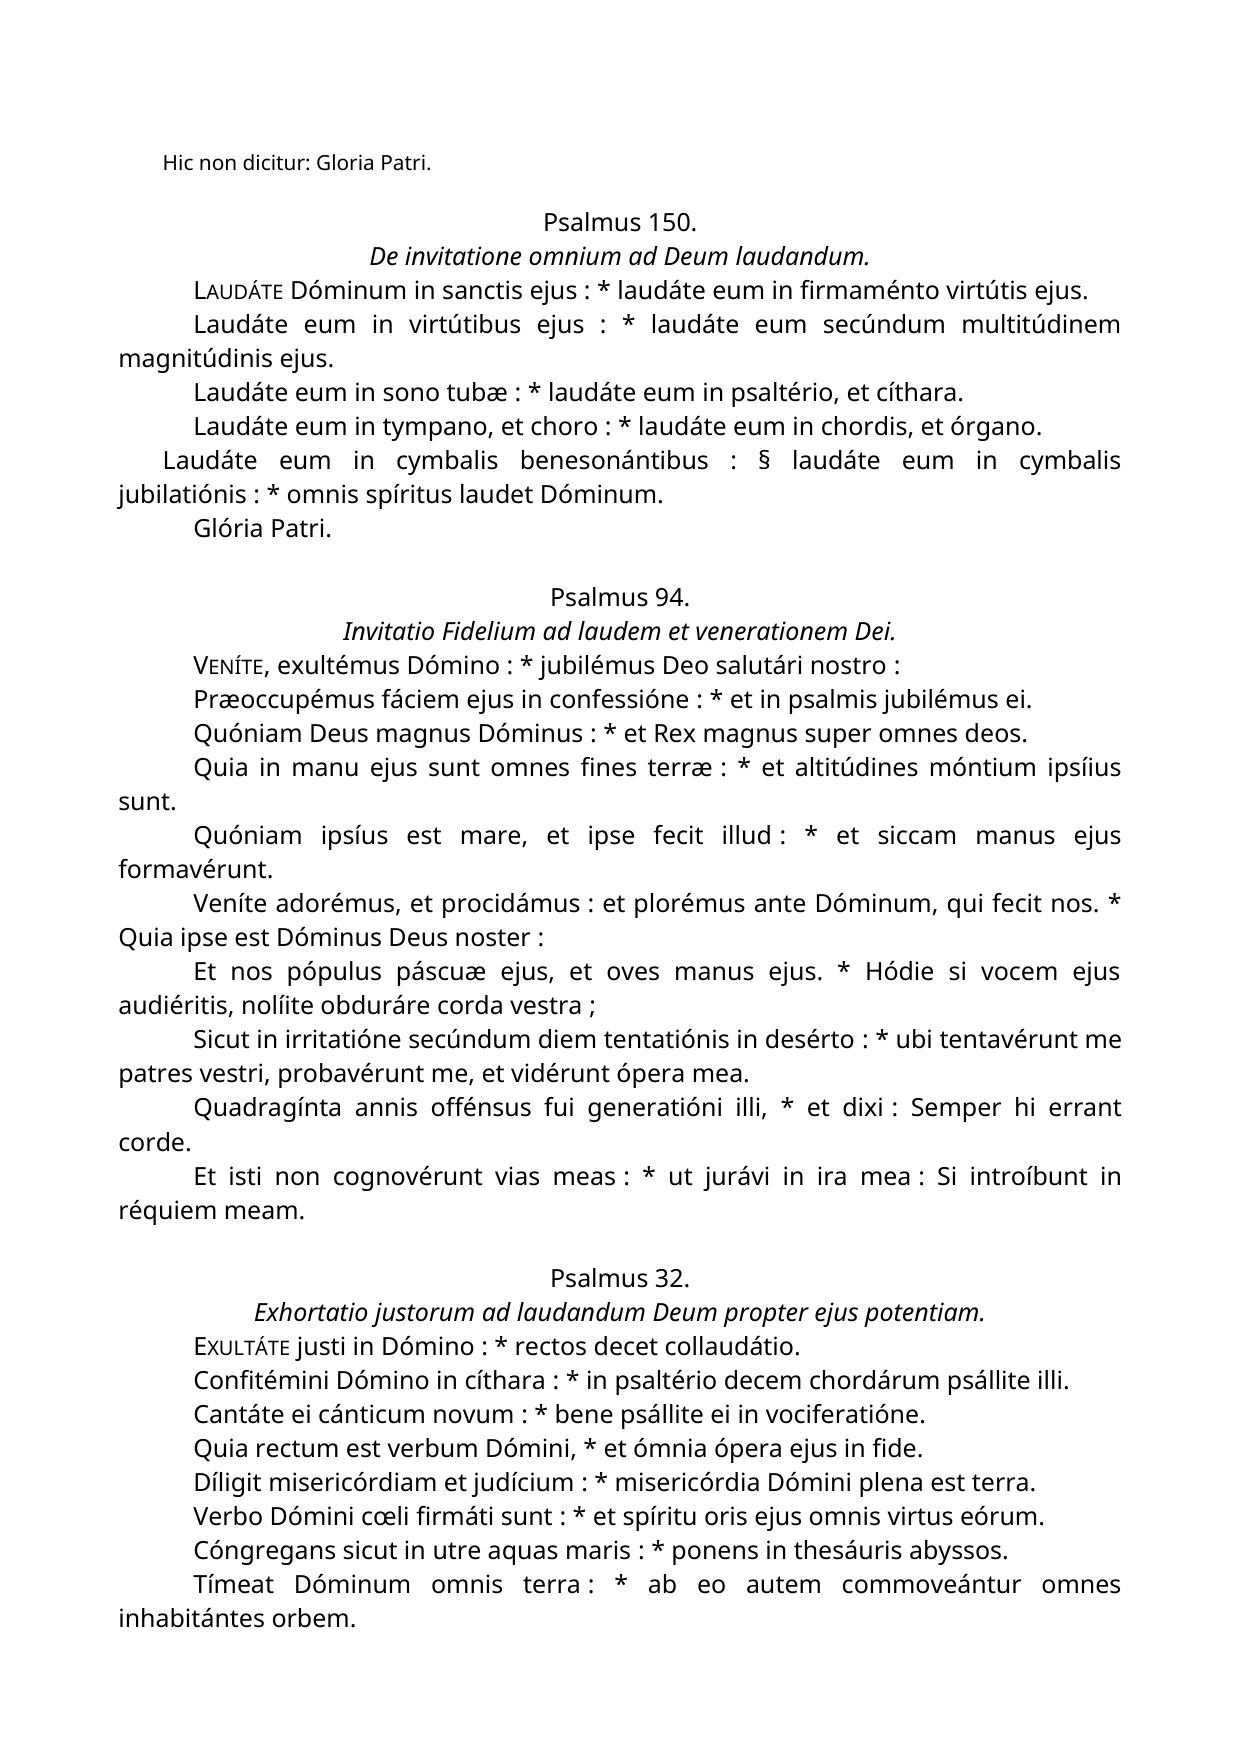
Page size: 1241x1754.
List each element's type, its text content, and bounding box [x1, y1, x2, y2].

text Exhortatio justorum ad laudandum Deum propter ejus potentiam. [118, 1294, 1122, 1328]
text De invitatione omnium ad Deum laudandum. [118, 238, 1122, 273]
text Et nos pópulus páscuæ ejus, et oves manus ejus. * Hódie si vocem ejus audiéritis, nolíite obduráre corda vestra ; [118, 954, 1122, 1022]
text Et isti non cognovérunt vias meas : * ut jurávi in ira mea : Si introíbunt in réquiem meam. [118, 1158, 1122, 1226]
text Tímeat Dóminum omnis terra : * ab eo autem commoveántur omnes inhabitántes orbem. [118, 1567, 1122, 1635]
text Laudáte eum in tympano, et choro : * laudáte eum in chordis, et órgano. [118, 409, 1122, 443]
text Invitatio Fidelium ad laudem et venerationem Dei. [118, 613, 1122, 647]
text Sicut in irritatióne secúndum diem tentatiónis in desérto : * ubi tentavérunt me patres vestri, probavérunt me, et vidérunt ópera mea. [118, 1022, 1122, 1090]
text Præoccupémus fáciem ejus in confessióne : * et in psalmis jubilémus ei. [118, 681, 1122, 715]
text Confitémini Dómino in cíthara : * in psaltério decem chordárum psállite illi. [118, 1363, 1122, 1397]
text Laudáte eum in virtútibus ejus : * laudáte eum secúndum multitúdinem magnitúdinis ejus. [118, 307, 1122, 375]
text Quóniam Deus magnus Dóminus : * et Rex magnus super omnes deos. [118, 715, 1122, 749]
text Verbo Dómini cœli firmáti sunt : * et spíritu oris ejus omnis virtus eórum. [118, 1499, 1122, 1533]
text Quia rectum est verbum Dómini, * et ómnia ópera ejus in fide. [118, 1431, 1122, 1465]
text Veníte adorémus, et procidámus : et plorémus ante Dóminum, qui fecit nos. * Quia ipse est Dóminus Deus noster : [118, 886, 1122, 954]
text Laudáte Dóminum in sanctis ejus : * laudáte eum in firmaménto virtútis ejus. [118, 273, 1122, 307]
text Díligit misericórdiam et judícium : * misericórdia Dómini plena est terra. [118, 1465, 1122, 1499]
text Psalmus 150. [118, 204, 1122, 238]
text Veníte, exultémus Dómino : * jubilémus Deo salutári nostro : [118, 647, 1122, 681]
text Psalmus 94. [118, 579, 1122, 613]
text Hic non dicitur: Gloria Patri. [118, 148, 1122, 176]
text Laudáte eum in cymbalis benesonántibus : § laudáte eum in cymbalis jubilatiónis : * omnis spíritus laudet Dóminum. [118, 443, 1122, 511]
text Quia in manu ejus sunt omnes fines terræ : * et altitúdines móntium ipsíius sunt. [118, 749, 1122, 818]
text Glória Patri. [118, 511, 1122, 545]
text Quóniam ipsíus est mare, et ipse fecit illud : * et siccam manus ejus formavérunt. [118, 818, 1122, 886]
text Psalmus 32. [118, 1260, 1122, 1294]
text Cantáte ei cánticum novum : * bene psállite ei in vociferatióne. [118, 1397, 1122, 1431]
text Cóngregans sicut in utre aquas maris : * ponens in thesáuris abyssos. [118, 1533, 1122, 1567]
text Quadragínta annis offénsus fui generatióni illi, * et dixi : Semper hi errant corde. [118, 1090, 1122, 1158]
text Laudáte eum in sono tubæ : * laudáte eum in psaltério, et cíthara. [118, 375, 1122, 409]
text Exultáte justi in Dómino : * rectos decet collaudátio. [118, 1328, 1122, 1363]
